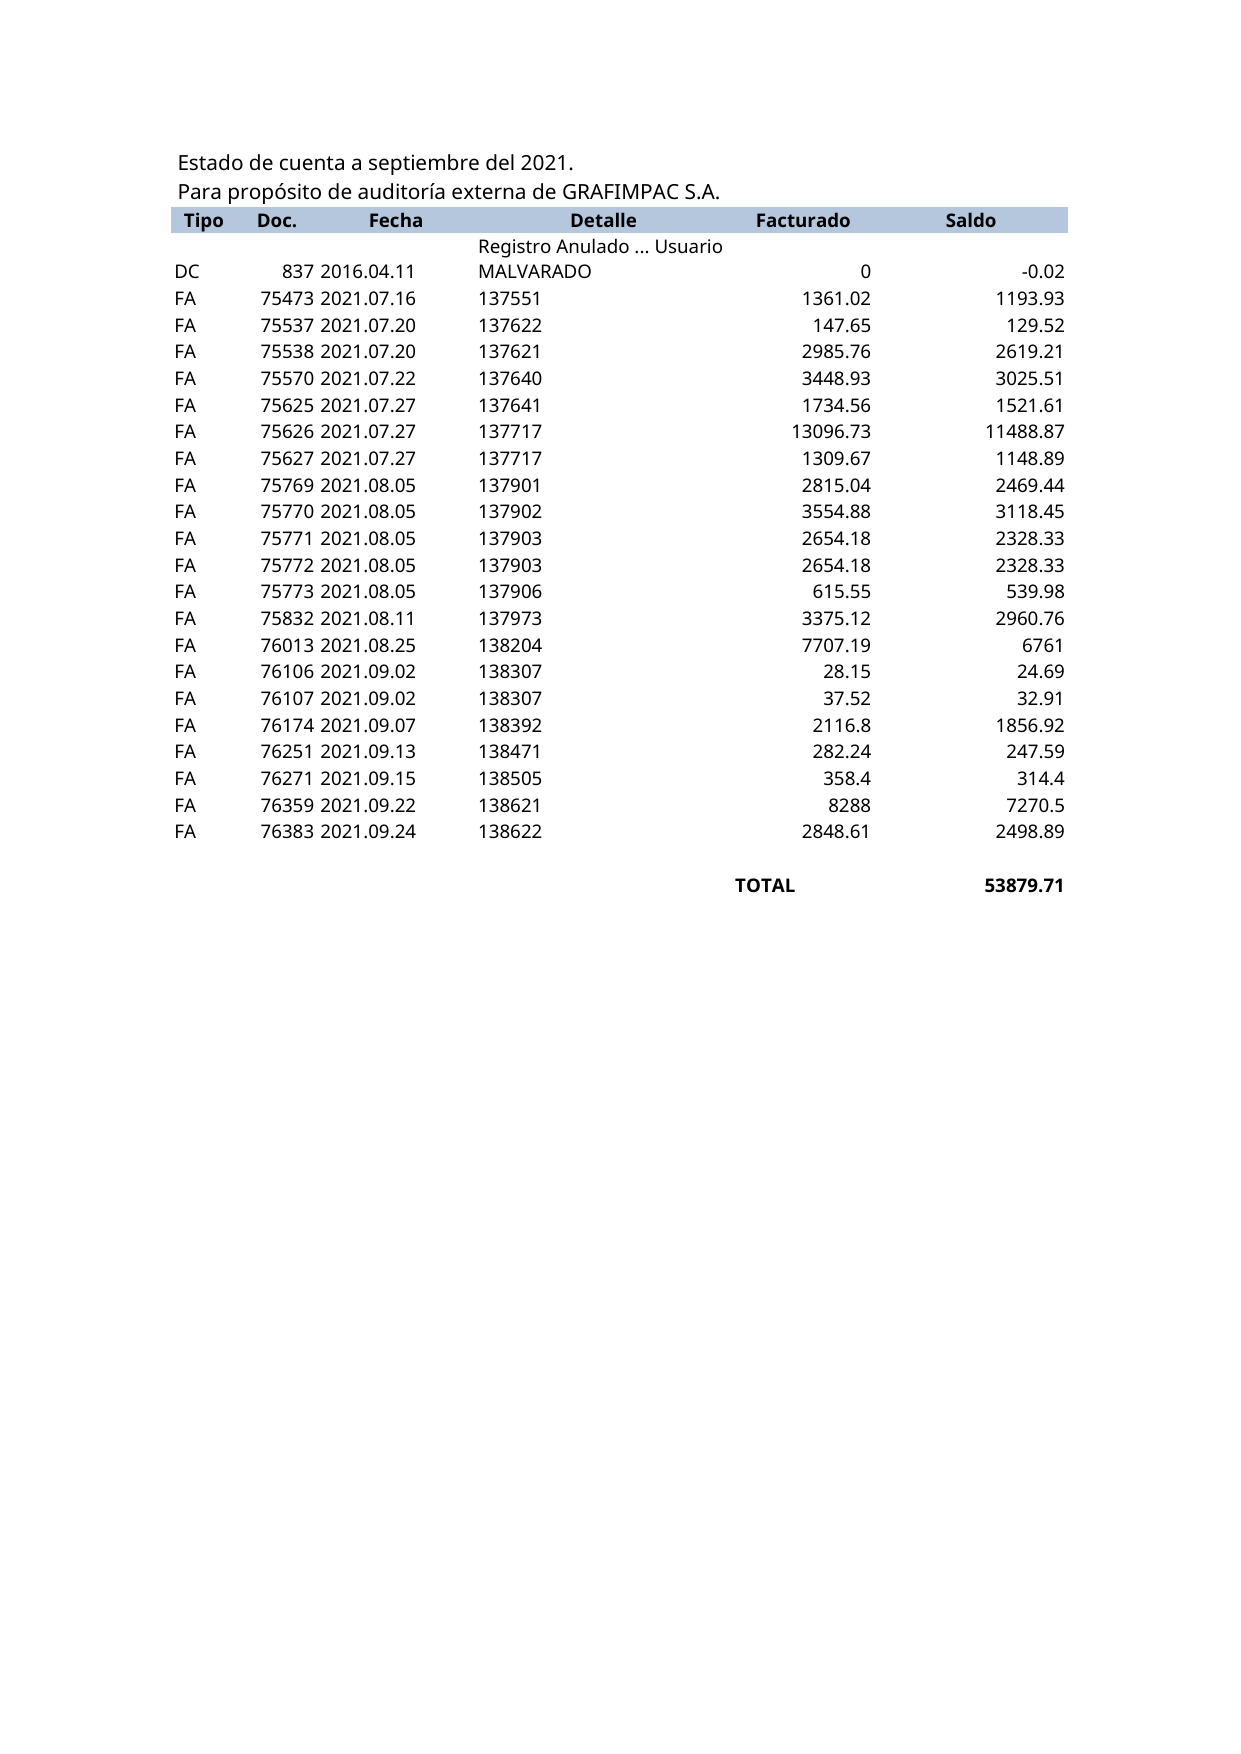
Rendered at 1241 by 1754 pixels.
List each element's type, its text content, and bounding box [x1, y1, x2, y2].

table_cell 2021.07.27 [317, 444, 475, 471]
table_cell [732, 898, 874, 924]
table_cell 76271 [237, 764, 317, 791]
table_cell 137901 [475, 471, 732, 498]
table_header Fecha [317, 207, 475, 233]
table_cell 76251 [237, 738, 317, 764]
table_cell 138307 [475, 684, 732, 711]
table_cell 75627 [237, 444, 317, 471]
table_cell 137621 [475, 338, 732, 364]
table_cell 2021.08.05 [317, 551, 475, 578]
table_cell 2021.09.24 [317, 818, 475, 844]
table_cell 75769 [237, 471, 317, 498]
table_cell 75570 [237, 364, 317, 391]
table_cell 2021.07.20 [317, 311, 475, 338]
table_cell 539.98 [874, 578, 1068, 604]
table_cell 2021.07.20 [317, 338, 475, 364]
table_cell 11488.87 [874, 418, 1068, 444]
table_cell FA [171, 338, 237, 364]
table_cell 2654.18 [732, 551, 874, 578]
table_cell [874, 898, 1068, 924]
table_cell 147.65 [732, 311, 874, 338]
table_cell 2016.04.11 [317, 233, 475, 284]
table_cell 2021.09.02 [317, 684, 475, 711]
table_header Doc. [237, 207, 317, 233]
table_cell 0 [732, 233, 874, 284]
table_cell FA [171, 711, 237, 738]
table_cell 2960.76 [874, 604, 1068, 631]
table_cell 2021.09.13 [317, 738, 475, 764]
table_cell 129.52 [874, 311, 1068, 338]
table_cell [317, 844, 475, 871]
table_cell 2815.04 [732, 471, 874, 498]
table_cell [237, 844, 317, 871]
table_cell FA [171, 578, 237, 604]
table_cell FA [171, 284, 237, 311]
table_cell 3375.12 [732, 604, 874, 631]
table_cell 2021.07.27 [317, 391, 475, 418]
table_cell 75538 [237, 338, 317, 364]
table_cell [317, 871, 475, 898]
table_cell 137551 [475, 284, 732, 311]
table_cell 76106 [237, 658, 317, 684]
table_cell 75770 [237, 498, 317, 524]
table_cell 2021.08.05 [317, 471, 475, 498]
table_cell 1309.67 [732, 444, 874, 471]
table_cell 2021.09.02 [317, 658, 475, 684]
table_cell 32.91 [874, 684, 1068, 711]
table_cell 2021.08.11 [317, 604, 475, 631]
table_cell 3554.88 [732, 498, 874, 524]
table_cell FA [171, 684, 237, 711]
text Para propósito de auditoría externa de GRAFIMPAC S.A. [177, 177, 1063, 206]
table_cell FA [171, 498, 237, 524]
table_cell 2021.07.22 [317, 364, 475, 391]
table_cell 137903 [475, 524, 732, 551]
table_cell 53879.71 [874, 871, 1068, 898]
table_cell 1361.02 [732, 284, 874, 311]
table_cell [874, 844, 1068, 871]
table_cell [732, 844, 874, 871]
table_cell 138505 [475, 764, 732, 791]
table_cell 2619.21 [874, 338, 1068, 364]
table_cell FA [171, 471, 237, 498]
table_cell [475, 898, 732, 924]
table_cell FA [171, 418, 237, 444]
table_cell 1734.56 [732, 391, 874, 418]
table_cell 137717 [475, 444, 732, 471]
table_cell 76383 [237, 818, 317, 844]
table_cell 138307 [475, 658, 732, 684]
table_cell 2021.08.05 [317, 578, 475, 604]
table_cell 75625 [237, 391, 317, 418]
table_cell 137902 [475, 498, 732, 524]
table_cell FA [171, 658, 237, 684]
table_cell 837 [237, 233, 317, 284]
table_cell 2985.76 [732, 338, 874, 364]
table_cell 282.24 [732, 738, 874, 764]
table_cell 28.15 [732, 658, 874, 684]
table_cell 37.52 [732, 684, 874, 711]
table_cell 2021.09.15 [317, 764, 475, 791]
table_cell 24.69 [874, 658, 1068, 684]
table_cell 358.4 [732, 764, 874, 791]
table_cell 7270.5 [874, 791, 1068, 818]
table_cell 75832 [237, 604, 317, 631]
table_cell FA [171, 791, 237, 818]
table_cell 137903 [475, 551, 732, 578]
table_cell [475, 871, 732, 898]
table_cell [237, 871, 317, 898]
table_cell TOTAL [732, 871, 874, 898]
table_cell 2469.44 [874, 471, 1068, 498]
table_cell 76013 [237, 631, 317, 658]
table_cell FA [171, 444, 237, 471]
table_cell FA [171, 311, 237, 338]
table_cell 75773 [237, 578, 317, 604]
table_cell FA [171, 764, 237, 791]
table_cell 2021.07.16 [317, 284, 475, 311]
table_cell 2021.08.25 [317, 631, 475, 658]
table_cell 615.55 [732, 578, 874, 604]
table_cell 2116.8 [732, 711, 874, 738]
table_cell 2021.09.22 [317, 791, 475, 818]
table_cell 75626 [237, 418, 317, 444]
table_cell 137622 [475, 311, 732, 338]
table_cell FA [171, 738, 237, 764]
table_cell FA [171, 604, 237, 631]
table_cell [171, 844, 237, 871]
table_cell 1193.93 [874, 284, 1068, 311]
table_cell 2654.18 [732, 524, 874, 551]
table_cell 8288 [732, 791, 874, 818]
table_cell 2021.09.07 [317, 711, 475, 738]
table_cell Registro Anulado ... Usuario MALVARADO [475, 233, 732, 284]
table_cell FA [171, 551, 237, 578]
table_cell -0.02 [874, 233, 1068, 284]
table_cell 1856.92 [874, 711, 1068, 738]
table_cell 2021.08.05 [317, 498, 475, 524]
table_cell [317, 898, 475, 924]
table_cell 138392 [475, 711, 732, 738]
table_cell 2848.61 [732, 818, 874, 844]
table_cell 7707.19 [732, 631, 874, 658]
table_cell 3025.51 [874, 364, 1068, 391]
table_cell FA [171, 391, 237, 418]
table_cell 1148.89 [874, 444, 1068, 471]
table_cell 137640 [475, 364, 732, 391]
table_cell 137641 [475, 391, 732, 418]
table_cell [171, 898, 237, 924]
table_cell 138471 [475, 738, 732, 764]
table_cell 75473 [237, 284, 317, 311]
table_cell 138621 [475, 791, 732, 818]
table_cell 247.59 [874, 738, 1068, 764]
table_cell [475, 844, 732, 871]
table_cell 137973 [475, 604, 732, 631]
table_cell 1521.61 [874, 391, 1068, 418]
table_cell [237, 898, 317, 924]
table_header Tipo [171, 207, 237, 233]
table_cell 2328.33 [874, 551, 1068, 578]
table_cell [171, 871, 237, 898]
table_header Detalle [475, 207, 732, 233]
table_cell 137717 [475, 418, 732, 444]
table_cell 76174 [237, 711, 317, 738]
table_cell FA [171, 364, 237, 391]
table_cell 6761 [874, 631, 1068, 658]
text Estado de cuenta a septiembre del 2021. [177, 148, 1063, 176]
table_header Facturado [732, 207, 874, 233]
table_cell 2021.07.27 [317, 418, 475, 444]
table_cell 75771 [237, 524, 317, 551]
table_cell DC [171, 233, 237, 284]
table_cell 138204 [475, 631, 732, 658]
table_cell 137906 [475, 578, 732, 604]
table_cell 75537 [237, 311, 317, 338]
table_cell 138622 [475, 818, 732, 844]
table_cell FA [171, 631, 237, 658]
table_cell 75772 [237, 551, 317, 578]
table_cell FA [171, 524, 237, 551]
table_cell 13096.73 [732, 418, 874, 444]
table_cell 76107 [237, 684, 317, 711]
table_cell 2328.33 [874, 524, 1068, 551]
table_cell 314.4 [874, 764, 1068, 791]
table_cell 2021.08.05 [317, 524, 475, 551]
table_cell 3448.93 [732, 364, 874, 391]
table_cell 76359 [237, 791, 317, 818]
table_header Saldo [874, 207, 1068, 233]
table_cell 3118.45 [874, 498, 1068, 524]
table_cell 2498.89 [874, 818, 1068, 844]
table_cell FA [171, 818, 237, 844]
